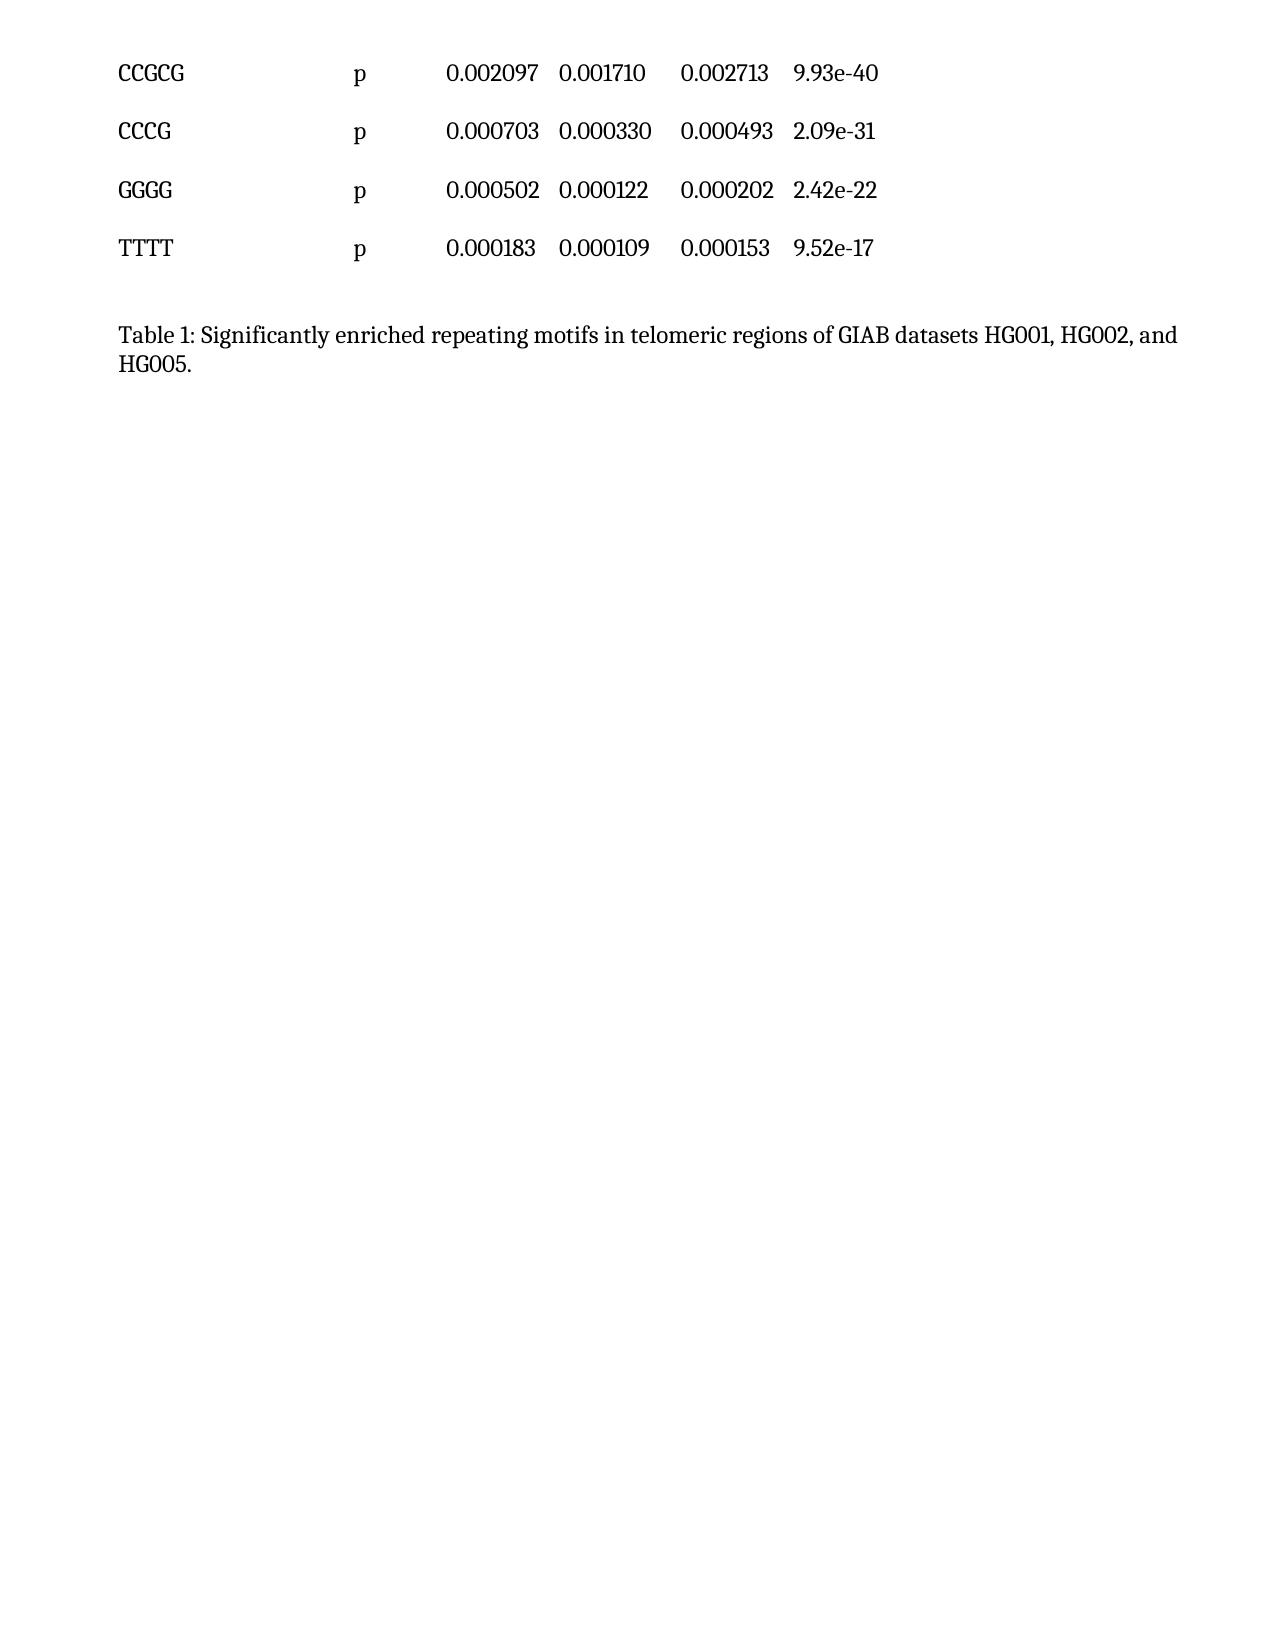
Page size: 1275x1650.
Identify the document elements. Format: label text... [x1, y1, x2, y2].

table_cell CCCG [118, 117, 353, 176]
table_cell 0.000153 [681, 234, 793, 292]
table_cell CCGCG [118, 59, 353, 117]
table_cell 0.000122 [559, 176, 681, 234]
table_cell 9.93e-40 [793, 59, 1140, 117]
table_cell p [353, 59, 446, 117]
table_cell 2.42e-22 [793, 176, 1140, 234]
table_cell 2.09e-31 [793, 117, 1140, 176]
table_cell 9.52e-17 [793, 234, 1140, 292]
table_cell 0.002713 [681, 59, 793, 117]
table_cell GGGG [118, 176, 353, 234]
text Table 1: Significantly enriched repeating motifs in telomeric regions of GIAB datasets HG001, HG002, and HG005. [118, 321, 1216, 378]
table_cell 0.000502 [446, 176, 559, 234]
table_cell 0.000183 [446, 234, 559, 292]
table_cell 0.000493 [681, 117, 793, 176]
table_cell TTTT [118, 234, 353, 292]
table_cell p [353, 176, 446, 234]
table_cell 0.001710 [559, 59, 681, 117]
table_cell p [353, 234, 446, 292]
table_cell p [353, 117, 446, 176]
table_cell 0.000109 [559, 234, 681, 292]
table_cell 0.000202 [681, 176, 793, 234]
table_cell 0.000330 [559, 117, 681, 176]
table_cell 0.000703 [446, 117, 559, 176]
table_cell 0.002097 [446, 59, 559, 117]
